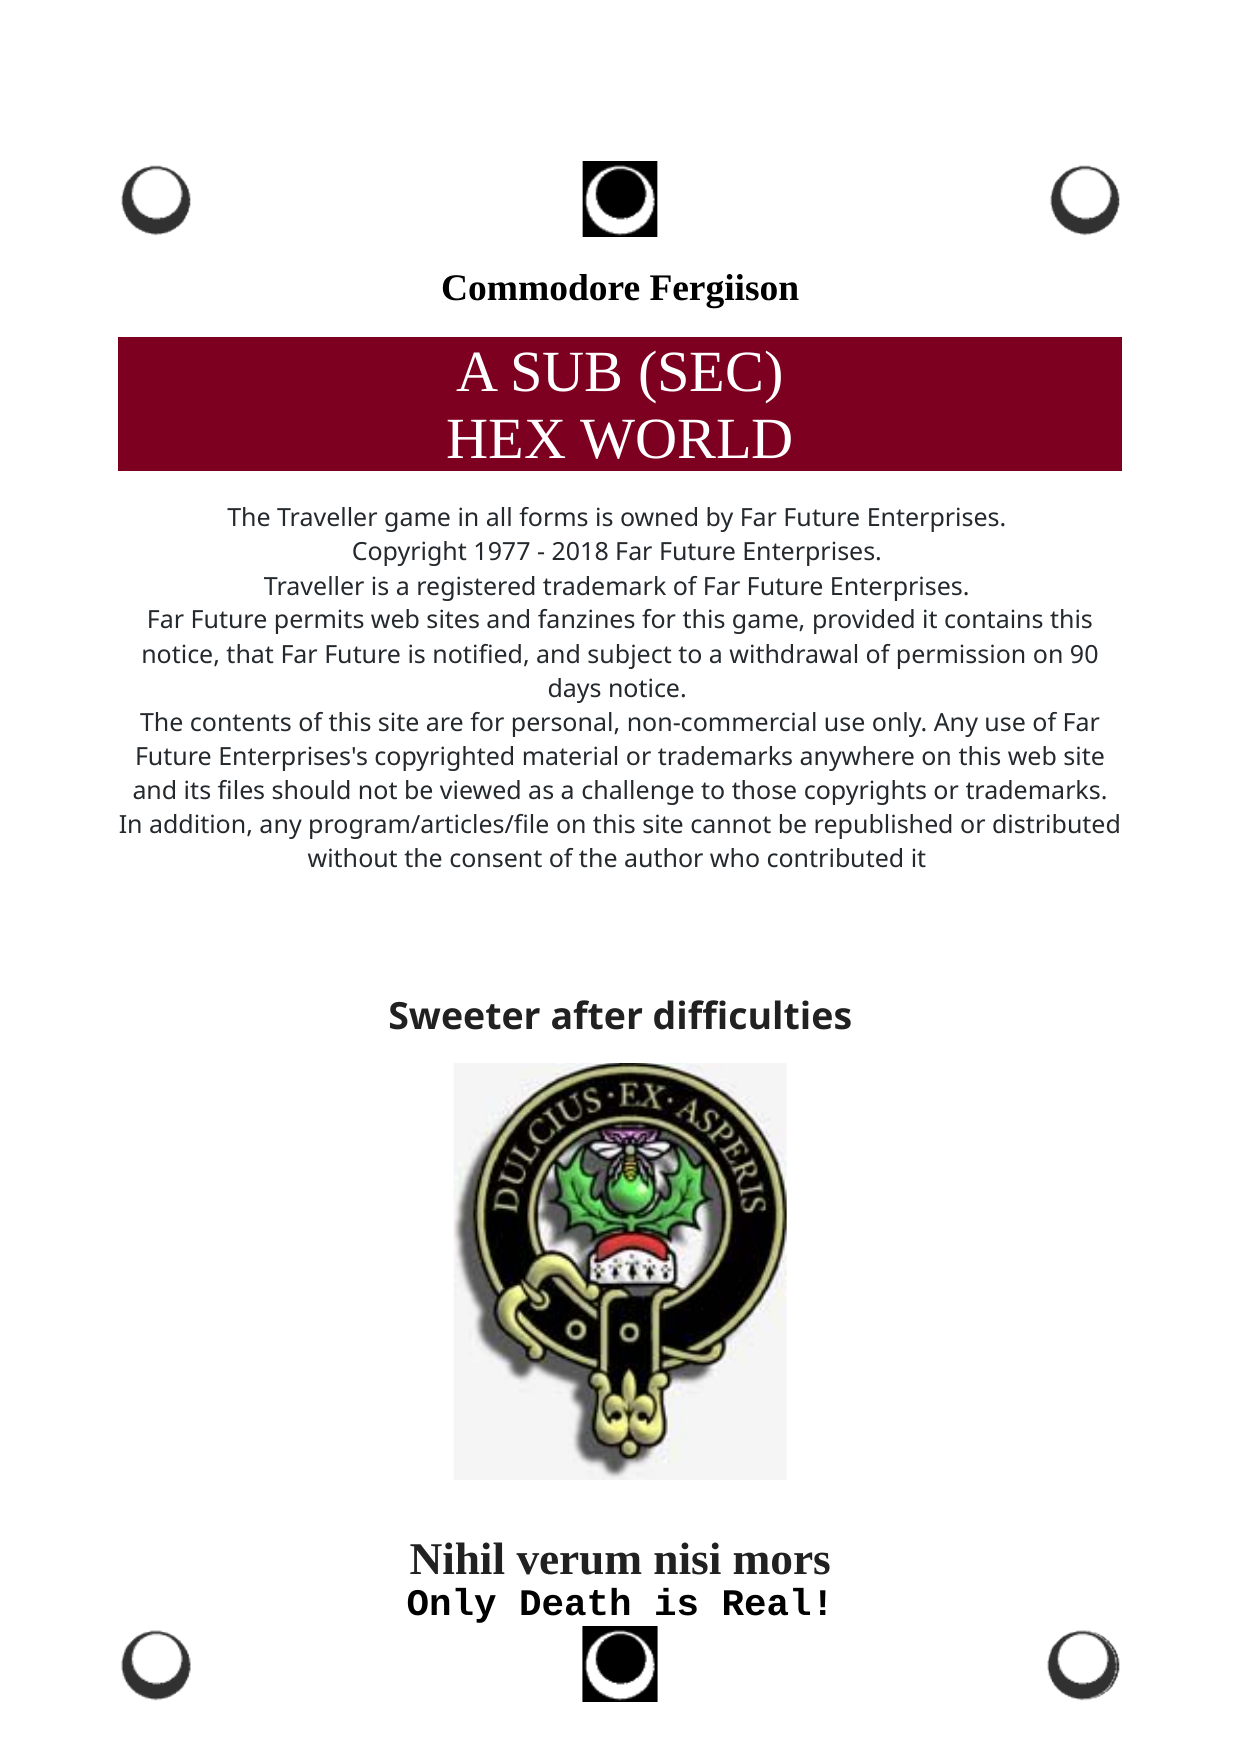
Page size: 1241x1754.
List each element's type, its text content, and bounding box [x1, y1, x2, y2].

text Commodore Fergiison [118, 265, 1122, 308]
text Nihil verum nisi mors [118, 1532, 1122, 1584]
text HEX WORLD [118, 404, 1122, 471]
text A SUB (SEC) [118, 337, 1122, 404]
text Only Death is Real! [118, 1584, 1122, 1627]
text The contents of this site are for personal, non-commercial use only. Any use of Far Future Enterprises's copyrighted material or trademarks anywhere on this web site and its files should not be viewed as a challenge to those copyrights or trademarks. In addition, any program/articles/file on this site cannot be republished or distributed without the consent of the author who contributed it [118, 704, 1122, 875]
text Sweeter after difficulties [118, 990, 1122, 1041]
picture [118, 1626, 194, 1702]
picture [1047, 161, 1123, 237]
text Traveller is a registered trademark of Far Future Enterprises. [118, 568, 1122, 602]
picture [118, 161, 194, 237]
picture [453, 1063, 787, 1480]
text The Traveller game in all forms is owned by Far Future Enterprises. [118, 500, 1122, 534]
picture [582, 161, 658, 237]
text Copyright 1977 - 2018 Far Future Enterprises. [118, 534, 1122, 568]
picture [582, 1626, 658, 1702]
text Far Future permits web sites and fanzines for this game, provided it contains this notice, that Far Future is notified, and subject to a withdrawal of permission on 90 days notice. [118, 602, 1122, 704]
picture [1044, 1626, 1123, 1702]
